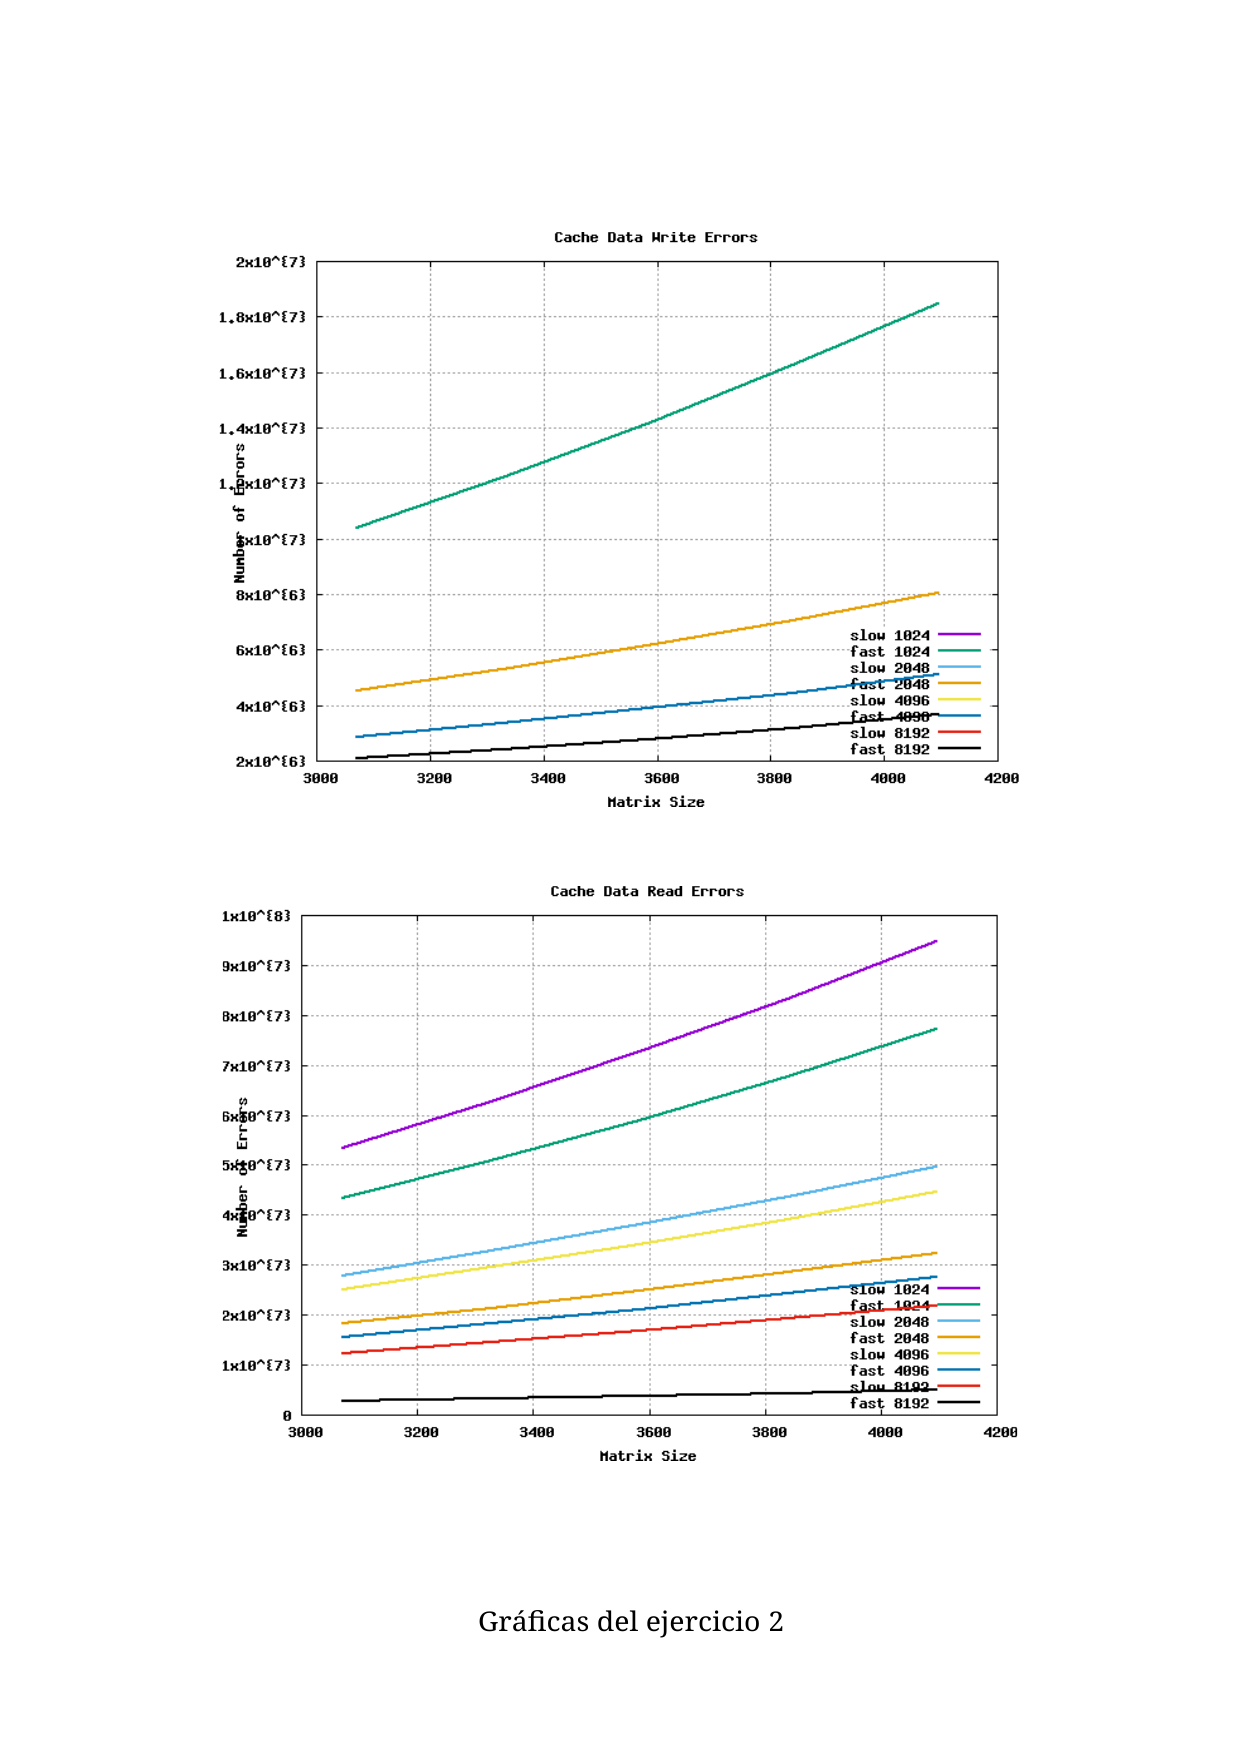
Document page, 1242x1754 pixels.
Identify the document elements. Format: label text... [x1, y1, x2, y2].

picture [219, 232, 1019, 807]
text Gráﬁcas del ejercicio 2 [478, 1602, 1204, 1639]
picture [222, 886, 1018, 1461]
